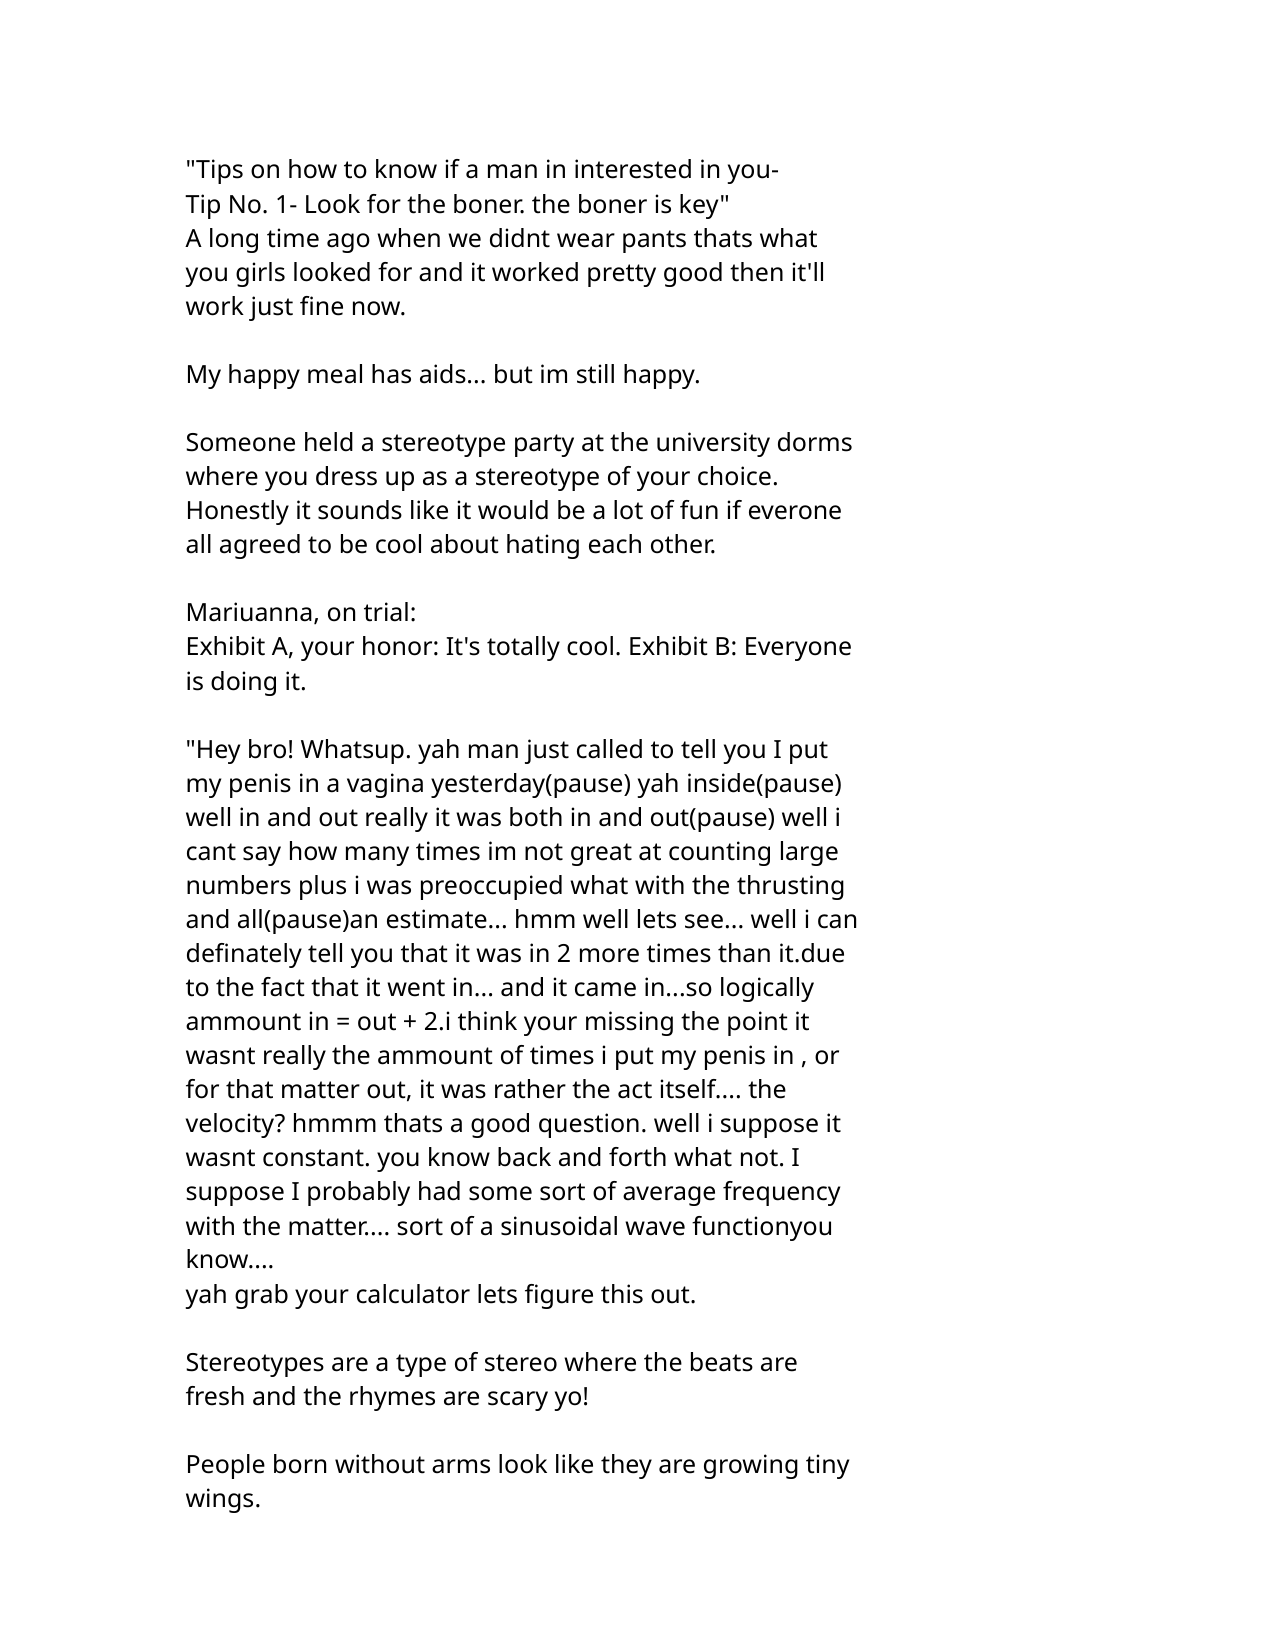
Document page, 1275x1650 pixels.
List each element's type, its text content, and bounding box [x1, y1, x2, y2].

text Tip No. 1- Look for the boner. the boner is key" [185, 186, 863, 220]
text Someone held a stereotype party at the university dorms where you dress up as a stereotype of your choice. Honestly it sounds like it would be a lot of fun if everone all agreed to be cool about hating each other. [185, 425, 863, 561]
text My happy meal has aids... but im still happy. [185, 357, 863, 391]
text Exhibit A, your honor: It's totally cool. Exhibit B: Everyone is doing it. [185, 629, 863, 697]
text People born without arms look like they are growing tiny wings. [185, 1447, 863, 1515]
text "Tips on how to know if a man in interested in you- [185, 152, 863, 186]
text Stereotypes are a type of stereo where the beats are fresh and the rhymes are scary yo! [185, 1344, 863, 1412]
text yah grab your calculator lets figure this out. [185, 1276, 863, 1310]
text "Hey bro! Whatsup. yah man just called to tell you I put my penis in a vagina yesterday(pause) yah inside(pause) well in and out really it was both in and out(pause) well i cant say how many times im not great at counting large numbers plus i was preoccupied what with the thrusting and all(pause)an estimate... hmm well lets see... well i can definately tell you that it was in 2 more times than it.due to the fact that it went in... and it came in...so logically ammount in = out + 2.i think your missing the point it wasnt really the ammount of times i put my penis in , or for that matter out, it was rather the act itself.... the velocity? hmmm thats a good question. well i suppose it wasnt constant. you know back and forth what not. I suppose I probably had some sort of average frequency with the matter.... sort of a sinusoidal wave functionyou know.... [185, 731, 863, 1276]
text Mariuanna, on trial: [185, 595, 863, 629]
text A long time ago when we didnt wear pants thats what you girls looked for and it worked pretty good then it'll work just fine now. [185, 220, 863, 322]
